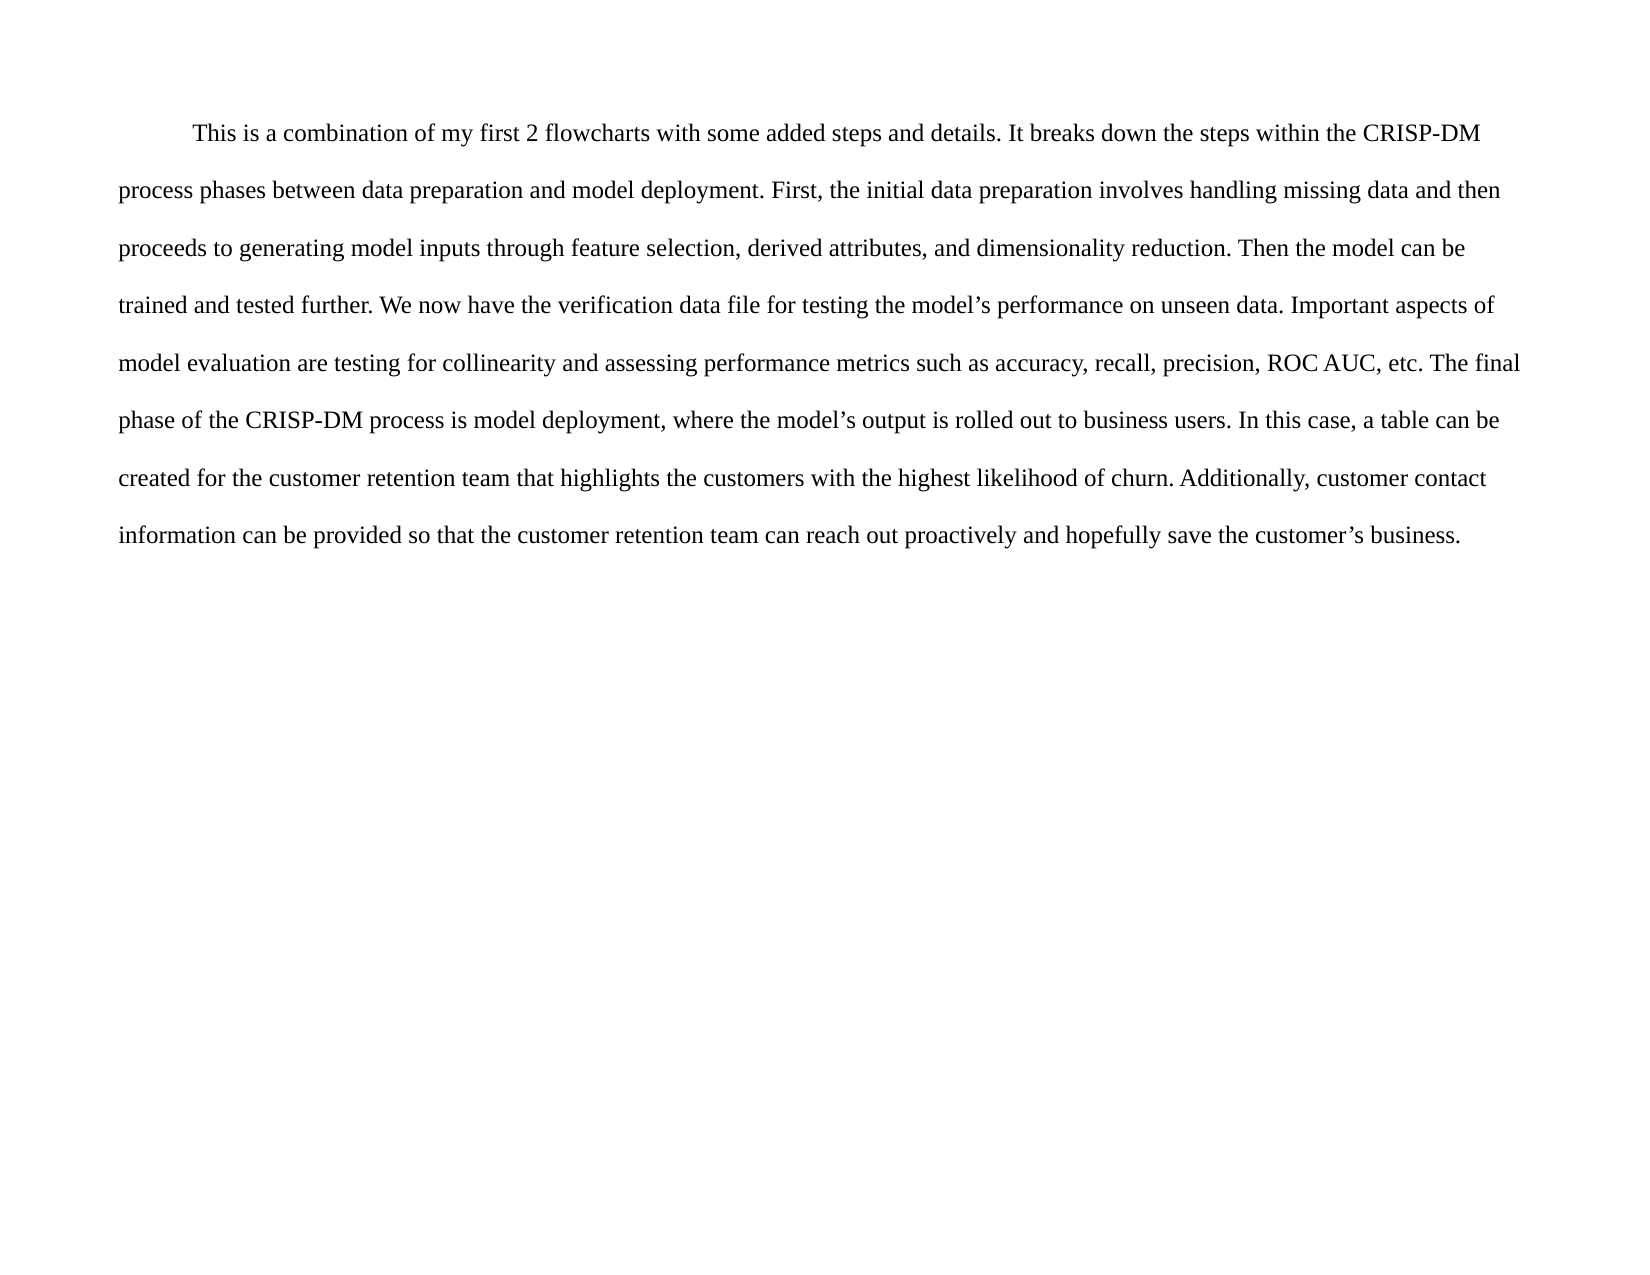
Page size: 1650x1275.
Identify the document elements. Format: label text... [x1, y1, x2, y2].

text This is a combination of my first 2 flowcharts with some added steps and details. It breaks down the steps within the CRISP-DM process phases between data preparation and model deployment. First, the initial data preparation involves handling missing data and then proceeds to generating model inputs through feature selection, derived attributes, and dimensionality reduction. Then the model can be trained and tested further. We now have the verification data file for testing the model’s performance on unseen data. Important aspects of model evaluation are testing for collinearity and assessing performance metrics such as accuracy, recall, precision, ROC AUC, etc. The final phase of the CRISP-DM process is model deployment, where the model’s output is rolled out to business users. In this case, a table can be created for the customer retention team that highlights the customers with the highest likelihood of churn. Additionally, customer contact information can be provided so that the customer retention team can reach out proactively and hopefully save the customer’s business. [118, 118, 1532, 549]
